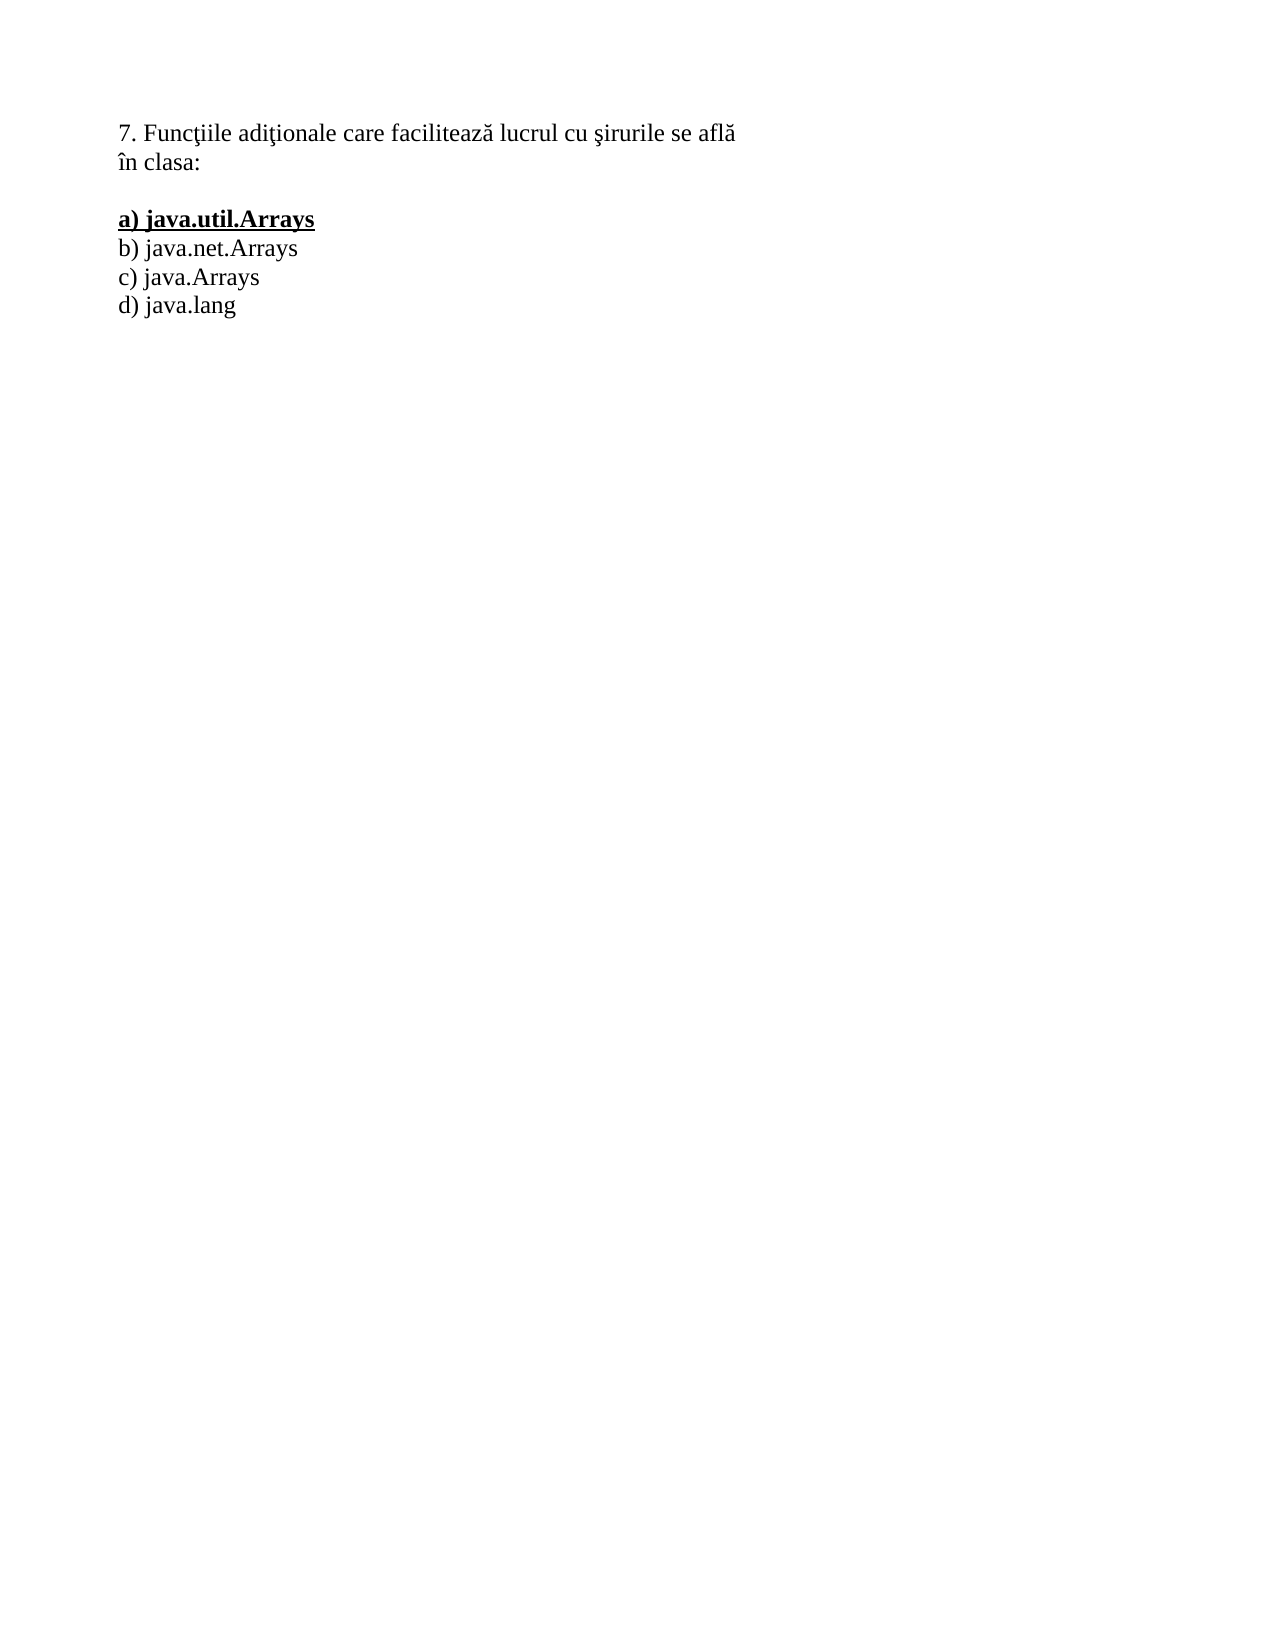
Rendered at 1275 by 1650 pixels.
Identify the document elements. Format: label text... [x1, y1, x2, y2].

text d) java.lang [118, 291, 1157, 319]
text 7. Funcţiile adiţionale care facilitează lucrul cu şirurile se află [118, 118, 1157, 147]
text c) java.Arrays [118, 262, 1157, 291]
text b) java.net.Arrays [118, 233, 1157, 262]
text în clasa: [118, 147, 1157, 176]
text a) java.util.Arrays [118, 204, 1157, 233]
